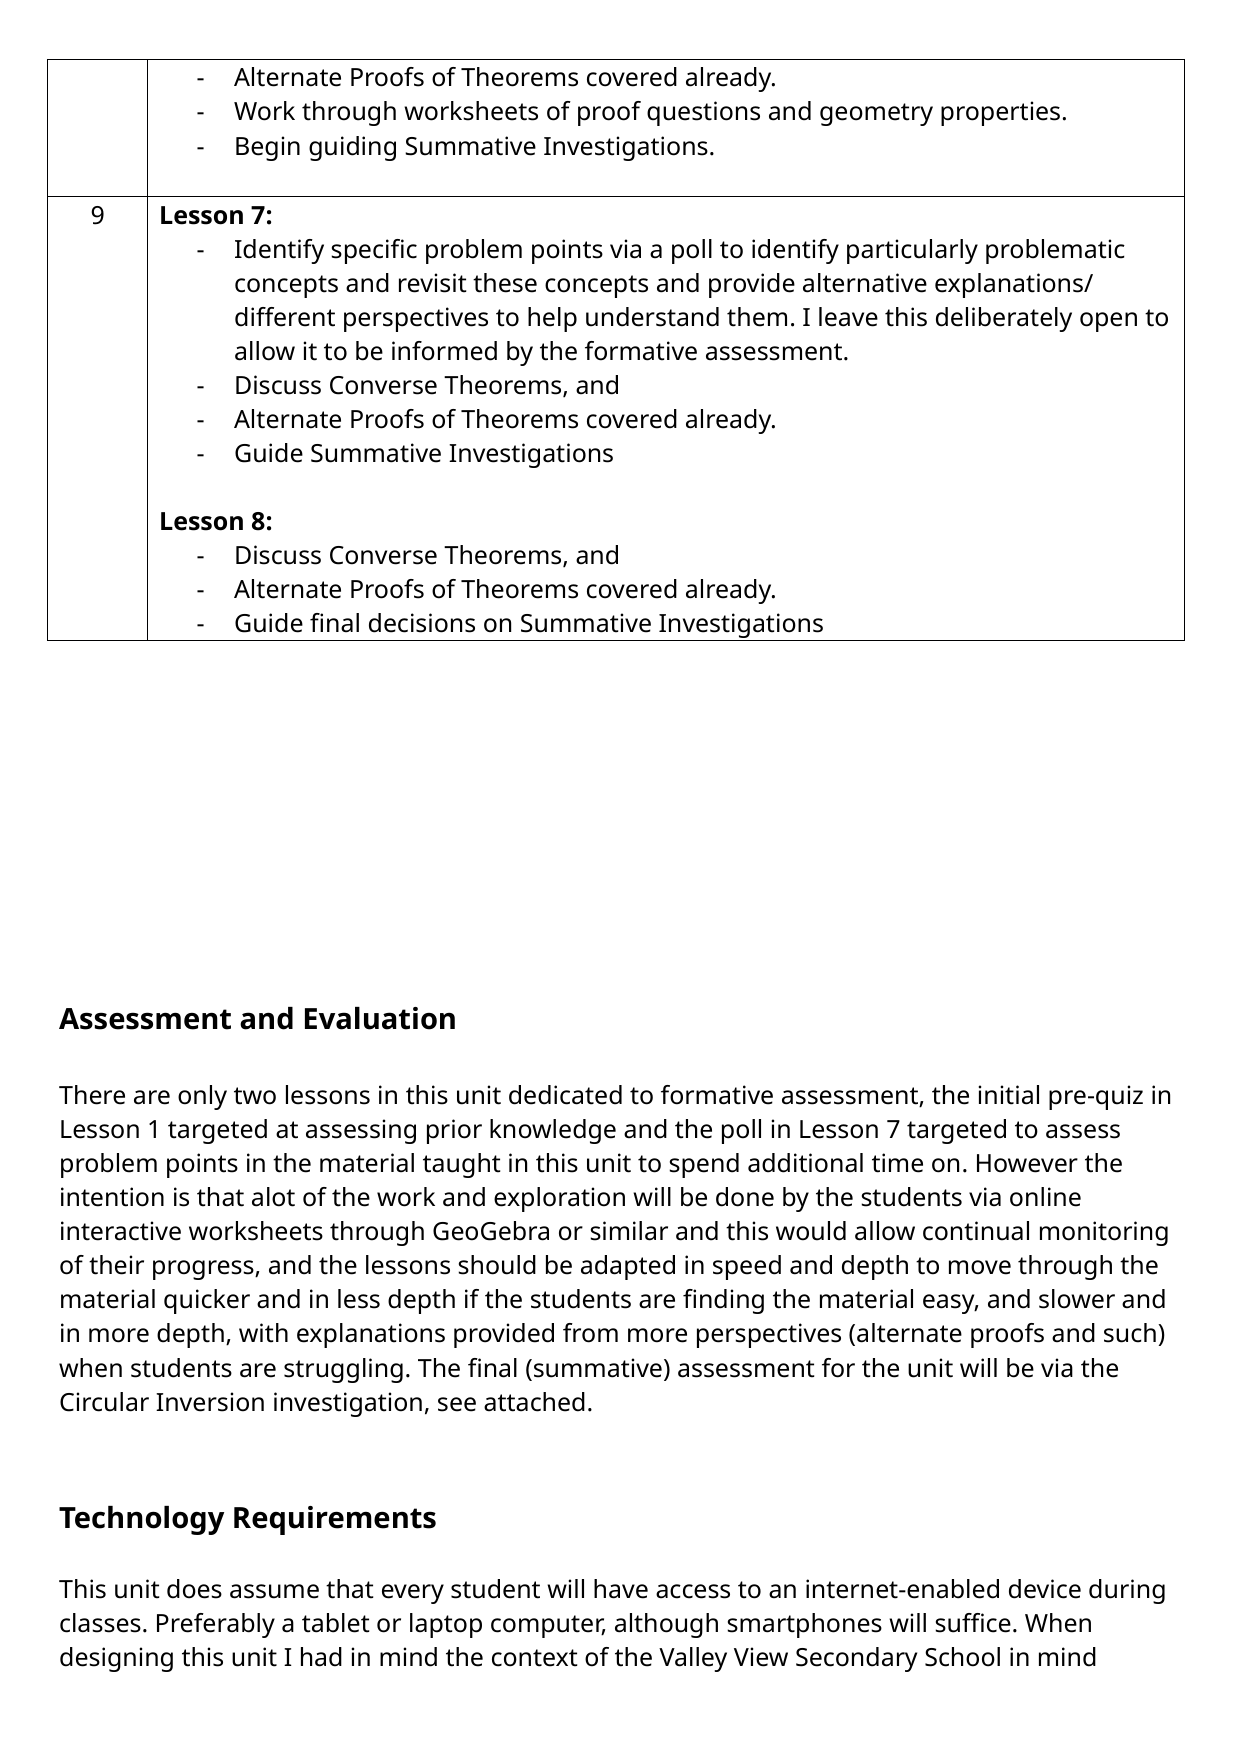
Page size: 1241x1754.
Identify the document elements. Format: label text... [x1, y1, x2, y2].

text Assessment and Evaluation [59, 998, 1181, 1078]
table_cell Lesson 7: Identify specific problem points via a poll to identify particularly problematic concepts and revisit these concepts and provide alternative explanations/ different perspectives to help understand them. I leave this deliberately open to allow it to be informed by the formative assessment. Discuss Converse Theorems, and Alternate Proofs of Theorems covered already. Guide Summative Investigations Lesson 8: Discuss Converse Theorems, and Alternate Proofs of Theorems covered already. Guide final decisions on Summative Investigations [148, 197, 1184, 640]
text This unit does assume that every student will have access to an internet-enabled device during classes. Preferably a tablet or laptop computer, although smartphones will suffice. When designing this unit I had in mind the context of the Valley View Secondary School in mind [59, 1571, 1181, 1674]
table_cell 9 [48, 197, 147, 640]
table_cell Alternate Proofs of Theorems covered already. Work through worksheets of proof questions and geometry properties. Begin guiding Summative Investigations. [148, 60, 1184, 196]
table_cell [48, 60, 147, 196]
text There are only two lessons in this unit dedicated to formative assessment, the initial pre-quiz in Lesson 1 targeted at assessing prior knowledge and the poll in Lesson 7 targeted to assess problem points in the material taught in this unit to spend additional time on. However the intention is that alot of the work and exploration will be done by the students via online interactive worksheets through GeoGebra or similar and this would allow continual monitoring of their progress, and the lessons should be adapted in speed and depth to move through the material quicker and in less depth if the students are finding the material easy, and slower and in more depth, with explanations provided from more perspectives (alternate proofs and such) when students are struggling. The final (summative) assessment for the unit will be via the Circular Inversion investigation, see attached. [59, 1078, 1181, 1418]
text Technology Requirements [59, 1498, 1181, 1537]
